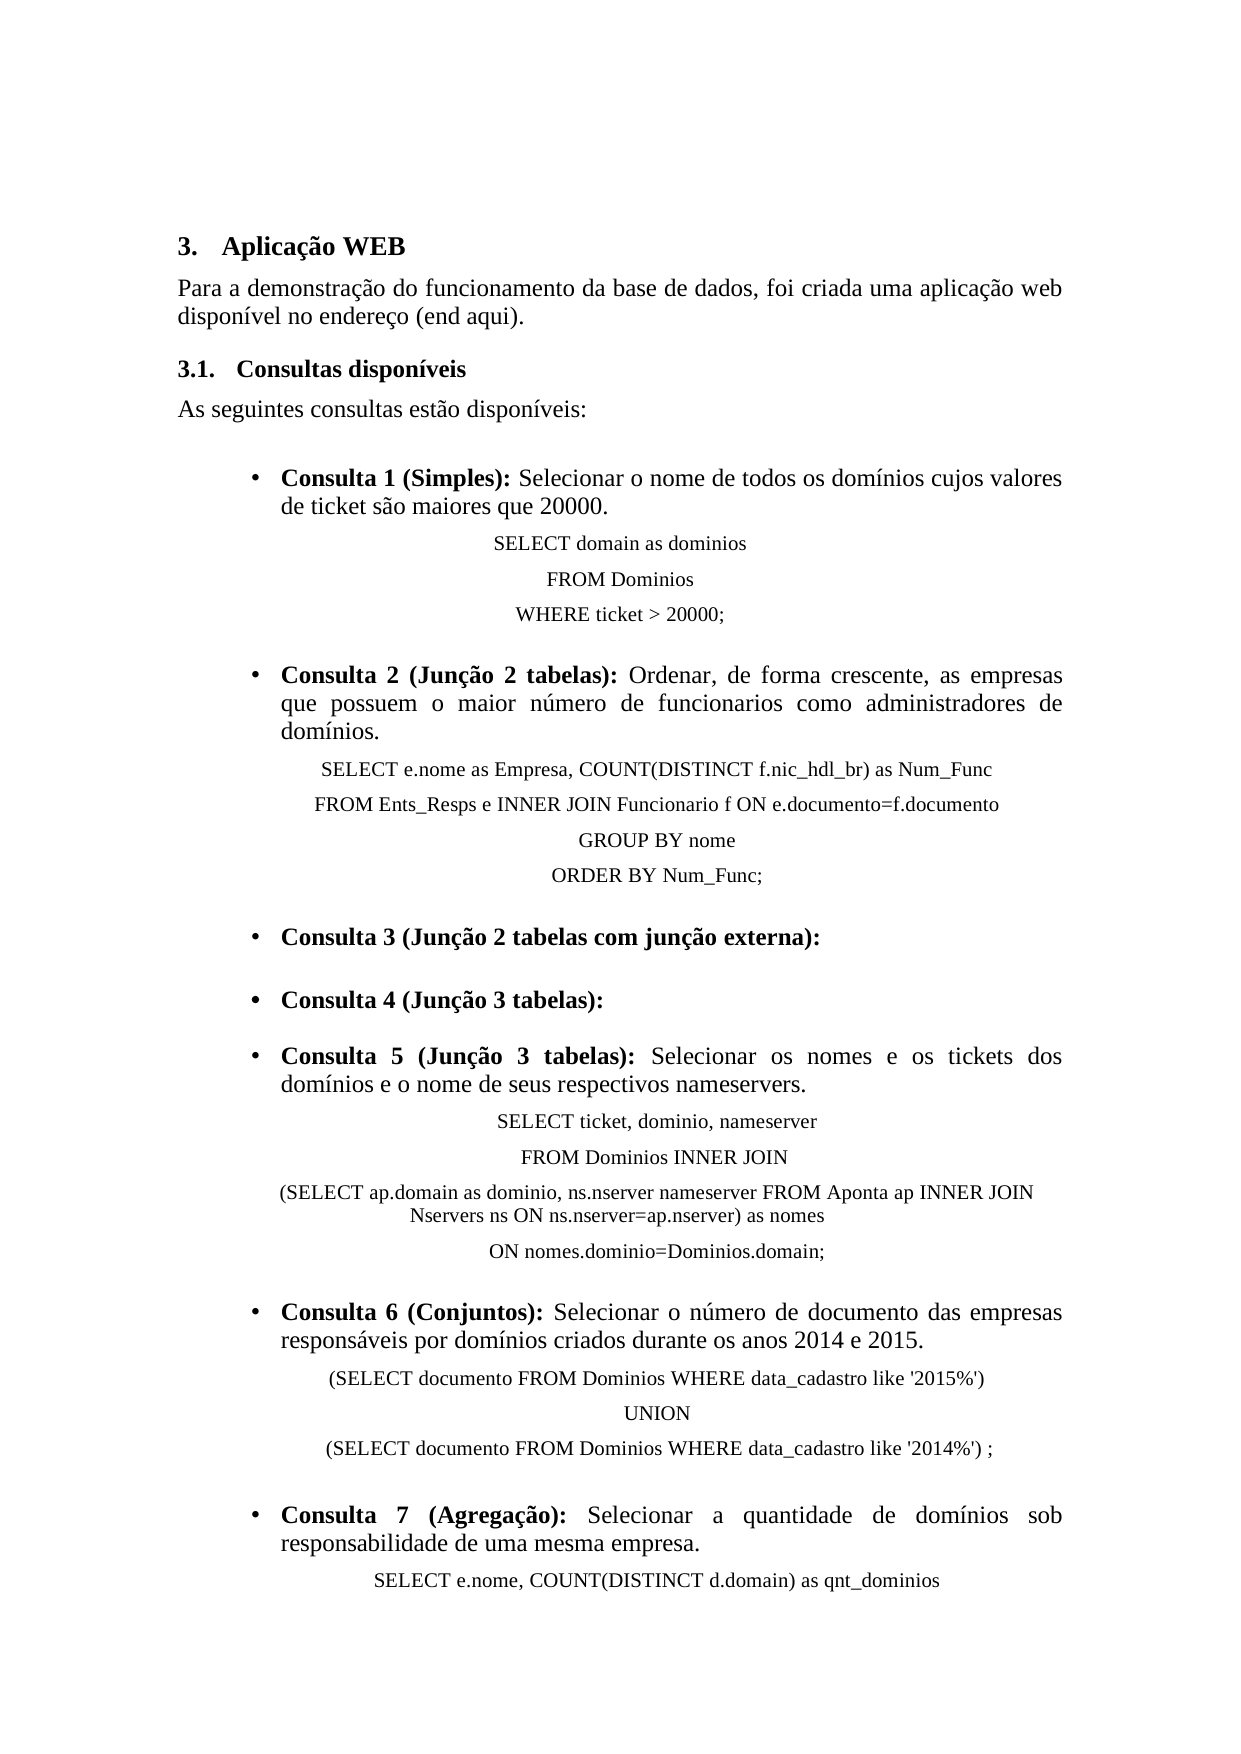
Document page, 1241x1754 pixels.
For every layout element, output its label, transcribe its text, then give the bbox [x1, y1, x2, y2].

list Consulta 1 (Simples): Selecionar o nome de todos os domínios cujos valores de ticket são maiores que 20000. [251, 463, 1063, 519]
list Consulta 4 (Junção 3 tabelas): [251, 986, 1063, 1014]
text FROM Dominios INNER JOIN [177, 1146, 1063, 1169]
text As seguintes consultas estão disponíveis: [177, 395, 1063, 423]
text SELECT e.nome as Empresa, COUNT(DISTINCT f.nic_hdl_br) as Num_Func [177, 758, 1063, 781]
list Consulta 5 (Junção 3 tabelas): Selecionar os nomes e os tickets dos domínios e o nome de seus respectivos nameservers. [251, 1042, 1063, 1098]
title Aplicação WEB [177, 231, 1063, 261]
text SELECT domain as dominios [177, 532, 1063, 555]
text (SELECT ap.domain as dominio, ns.nserver nameserver FROM Aponta ap INNER JOIN Nservers ns ON ns.nserver=ap.nserver) as nomes [177, 1181, 1063, 1227]
text ORDER BY Num_Func; [177, 864, 1063, 887]
text Para a demonstração do funcionamento da base de dados, foi criada uma aplicação web disponível no endereço (end aqui). [177, 274, 1063, 330]
title Consultas disponíveis [177, 355, 1063, 383]
text GROUP BY nome [177, 828, 1063, 852]
list Consulta 3 (Junção 2 tabelas com junção externa): [251, 922, 1063, 950]
text SELECT e.nome, COUNT(DISTINCT d.domain) as qnt_dominios [177, 1569, 1063, 1592]
list Consulta 6 (Conjuntos): Selecionar o número de documento das empresas responsáveis por domínios criados durante os anos 2014 e 2015. [251, 1298, 1063, 1354]
text WHERE ticket > 20000; [177, 603, 1063, 626]
text FROM Ents_Resps e INNER JOIN Funcionario f ON e.documento=f.documento [177, 793, 1063, 816]
text SELECT ticket, dominio, nameserver [177, 1110, 1063, 1133]
text (SELECT documento FROM Dominios WHERE data_cadastro like '2014%') ; [177, 1437, 1063, 1460]
list Consulta 2 (Junção 2 tabelas): Ordenar, de forma crescente, as empresas que possuem o maior número de funcionarios como administradores de domínios. [251, 661, 1063, 745]
text ON nomes.dominio=Dominios.domain; [177, 1239, 1063, 1263]
text FROM Dominios [177, 567, 1063, 590]
list Consulta 7 (Agregação): Selecionar a quantidade de domínios sob responsabilidade de uma mesma empresa. [251, 1501, 1063, 1557]
text (SELECT documento FROM Dominios WHERE data_cadastro like '2015%') [177, 1366, 1063, 1389]
text UNION [177, 1402, 1063, 1425]
